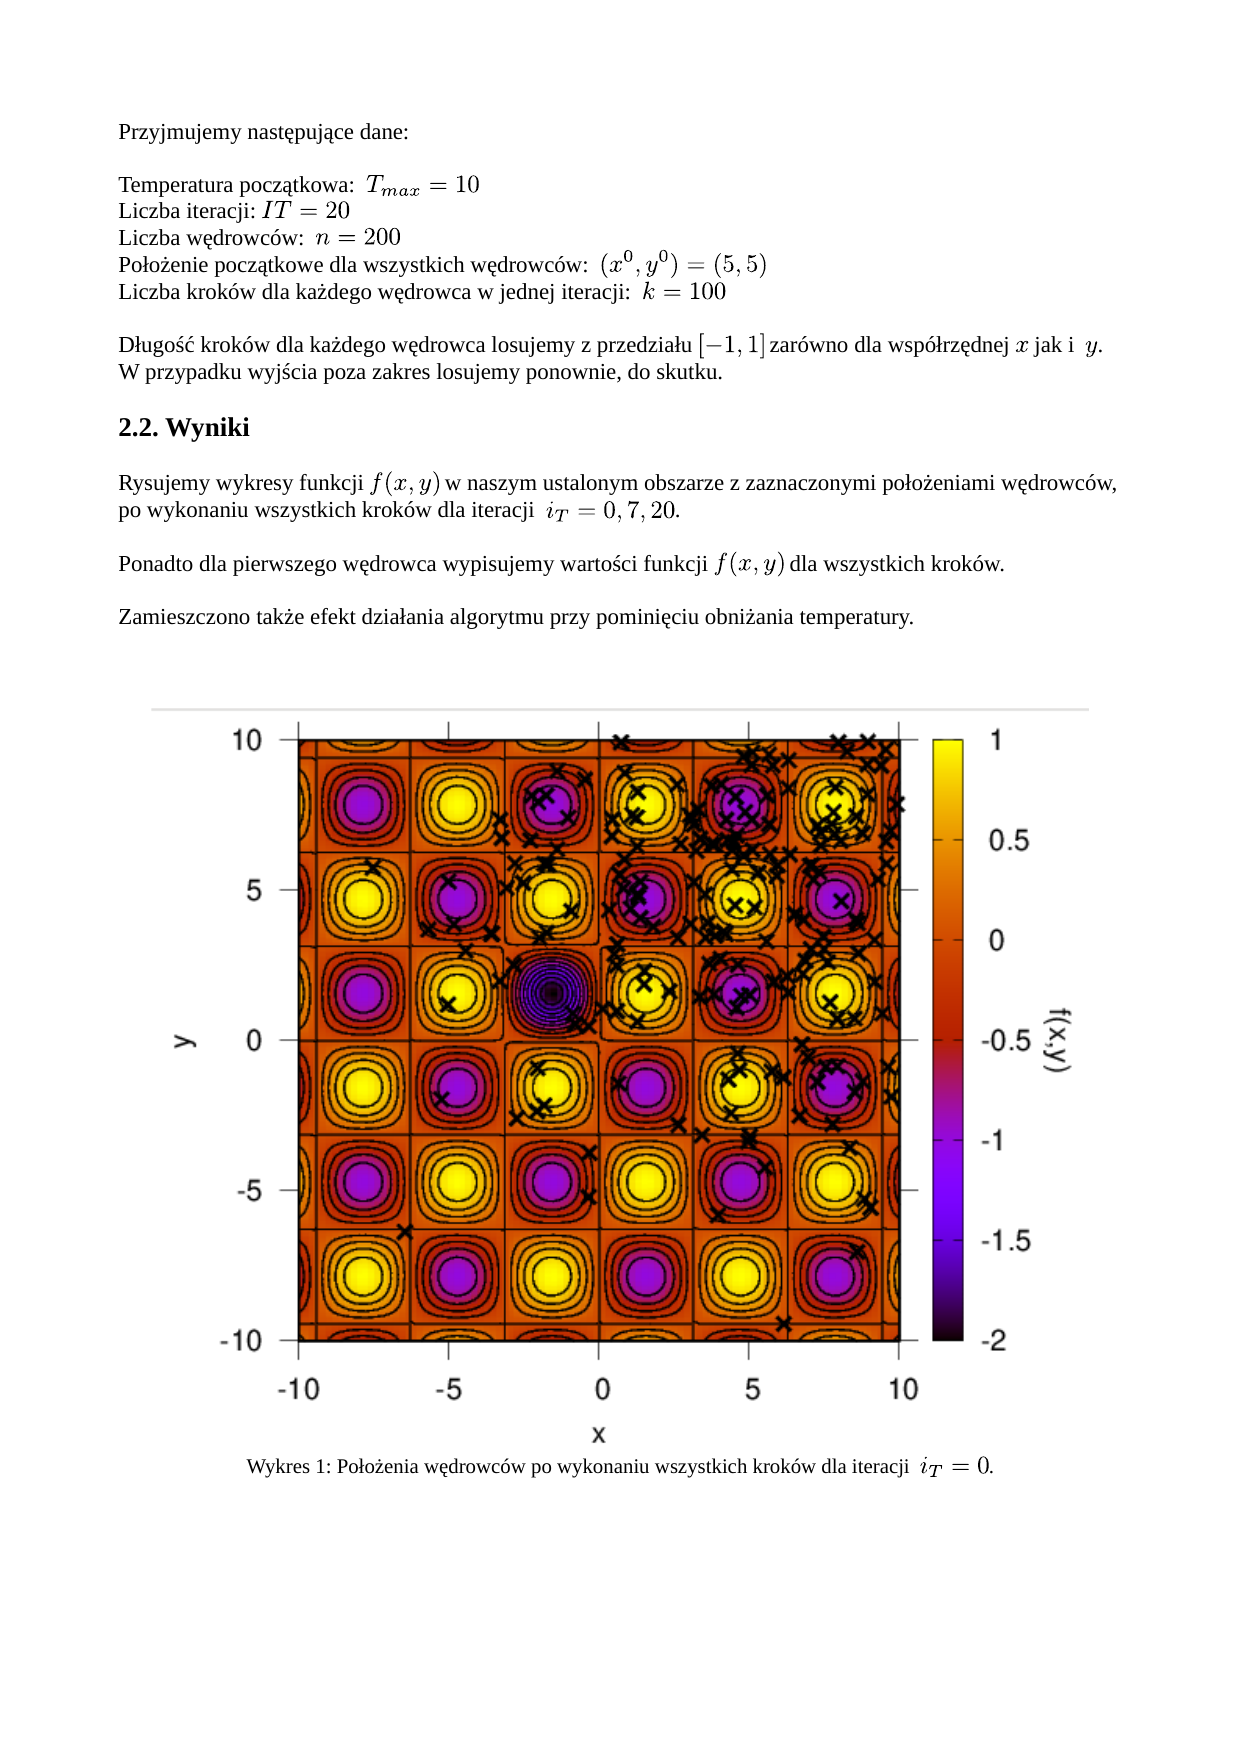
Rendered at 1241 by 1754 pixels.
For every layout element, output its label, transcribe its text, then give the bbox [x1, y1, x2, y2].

text Liczba wędrowców: [118, 223, 1122, 250]
text Temperatura początkowa: [118, 171, 1122, 197]
text W przypadku wyjścia poza zakres losujemy ponownie, do skutku. [118, 358, 1122, 385]
text Przyjmujemy następujące dane: [118, 118, 1122, 144]
text Długość kroków dla każdego wędrowca losujemy z przedziału zarówno dla współrzędnej jak i . [118, 331, 1122, 358]
text Liczba kroków dla każdego wędrowca w jednej iteracji: [118, 278, 1122, 304]
text Rysujemy wykresy funkcji w naszym ustalonym obszarze z zaznaczonymi położeniami wędrowców, po wykonaniu wszystkich kroków dla iteracji . [118, 469, 1122, 523]
text [667, 250, 1122, 278]
text Położenie początkowe dla wszystkich wędrowców: [118, 250, 625, 278]
text 2.2. Wyniki [118, 411, 1122, 442]
picture [151, 708, 1089, 1454]
text Zamieszczono także efekt działania algorytmu przy pominięciu obniżania temperatury. [118, 603, 1122, 629]
text Wykres 1: Położenia wędrowców po wykonaniu wszystkich kroków dla iteracji . [118, 708, 1122, 1478]
text Liczba iteracji: [118, 197, 1122, 223]
text Ponadto dla pierwszego wędrowca wypisujemy wartości funkcji dla wszystkich kroków. [118, 549, 1122, 577]
